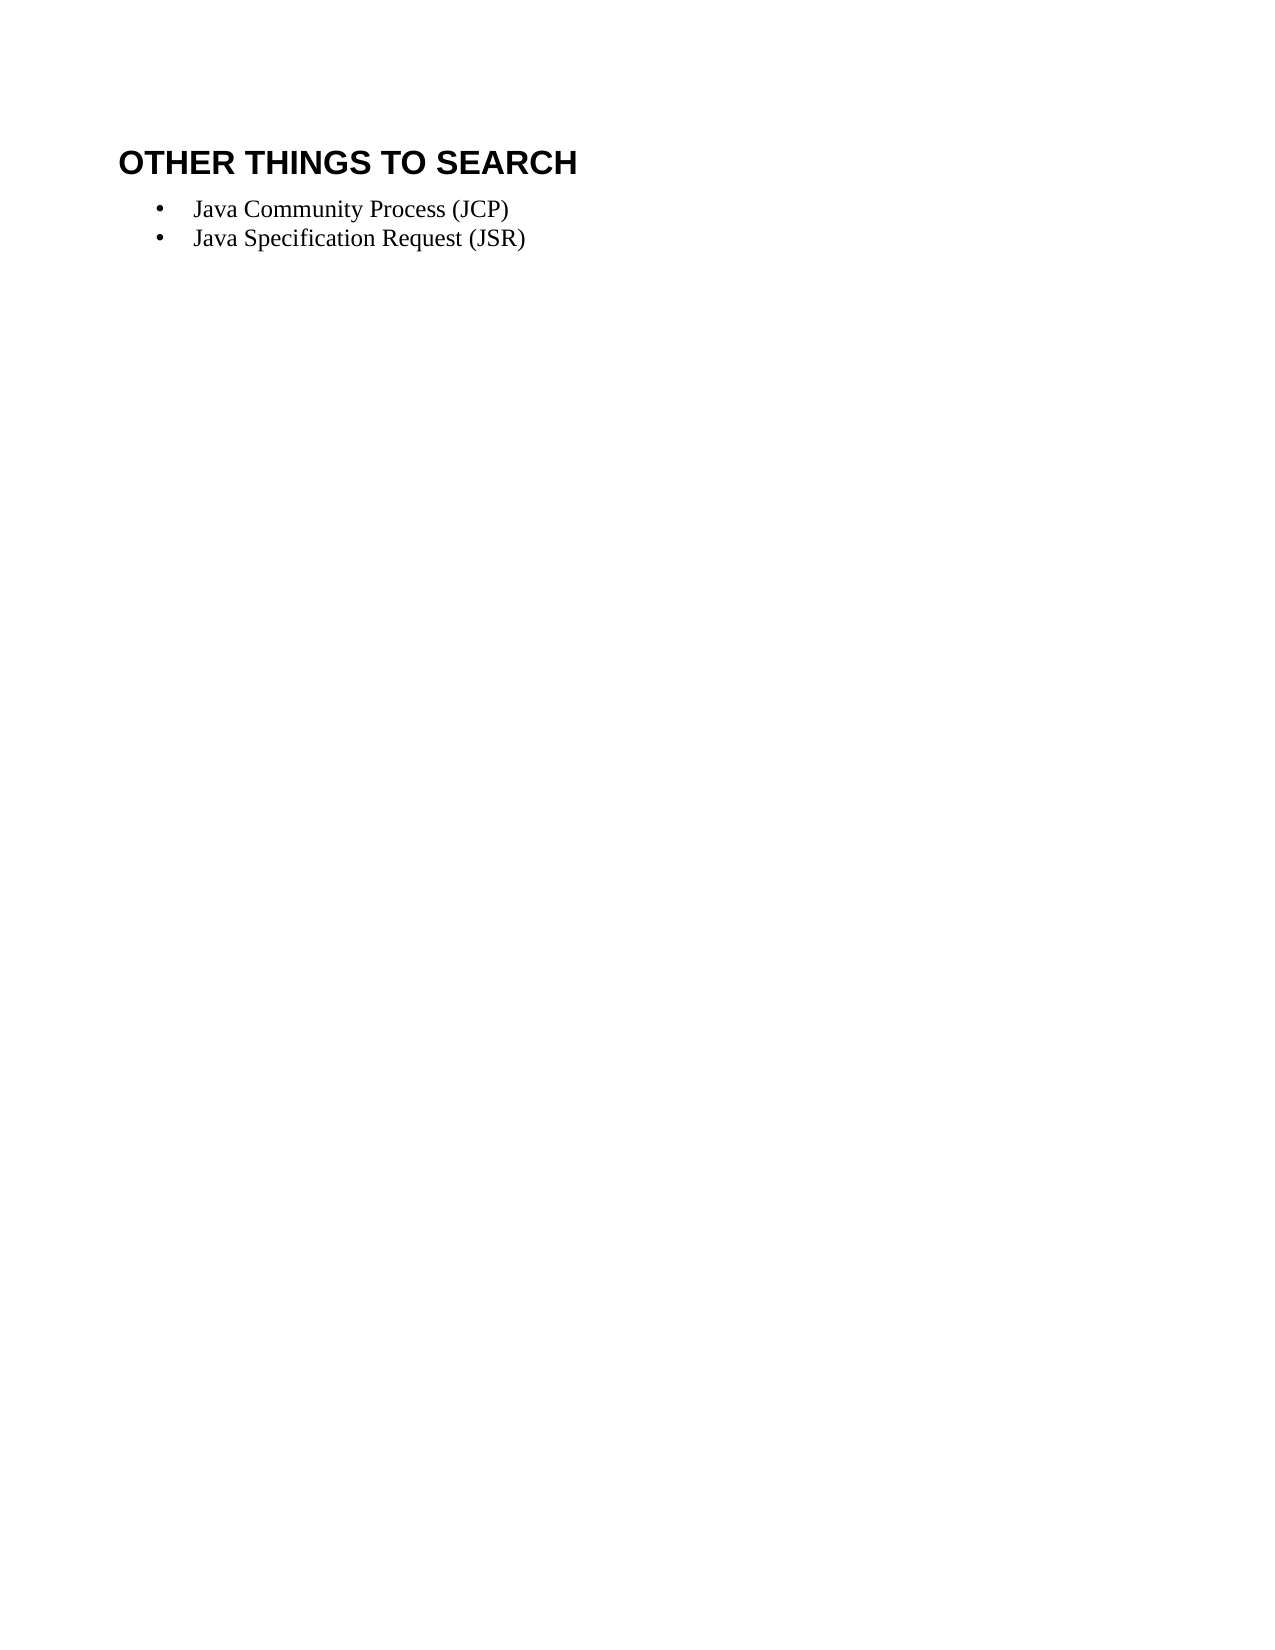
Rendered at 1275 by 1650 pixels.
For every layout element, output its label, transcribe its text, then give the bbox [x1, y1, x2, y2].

subtitle OTHER THINGS TO SEARCH [118, 143, 1157, 182]
list Java Community Process (JCP) [156, 194, 1157, 223]
list Java Specification Request (JSR) [156, 223, 1157, 252]
